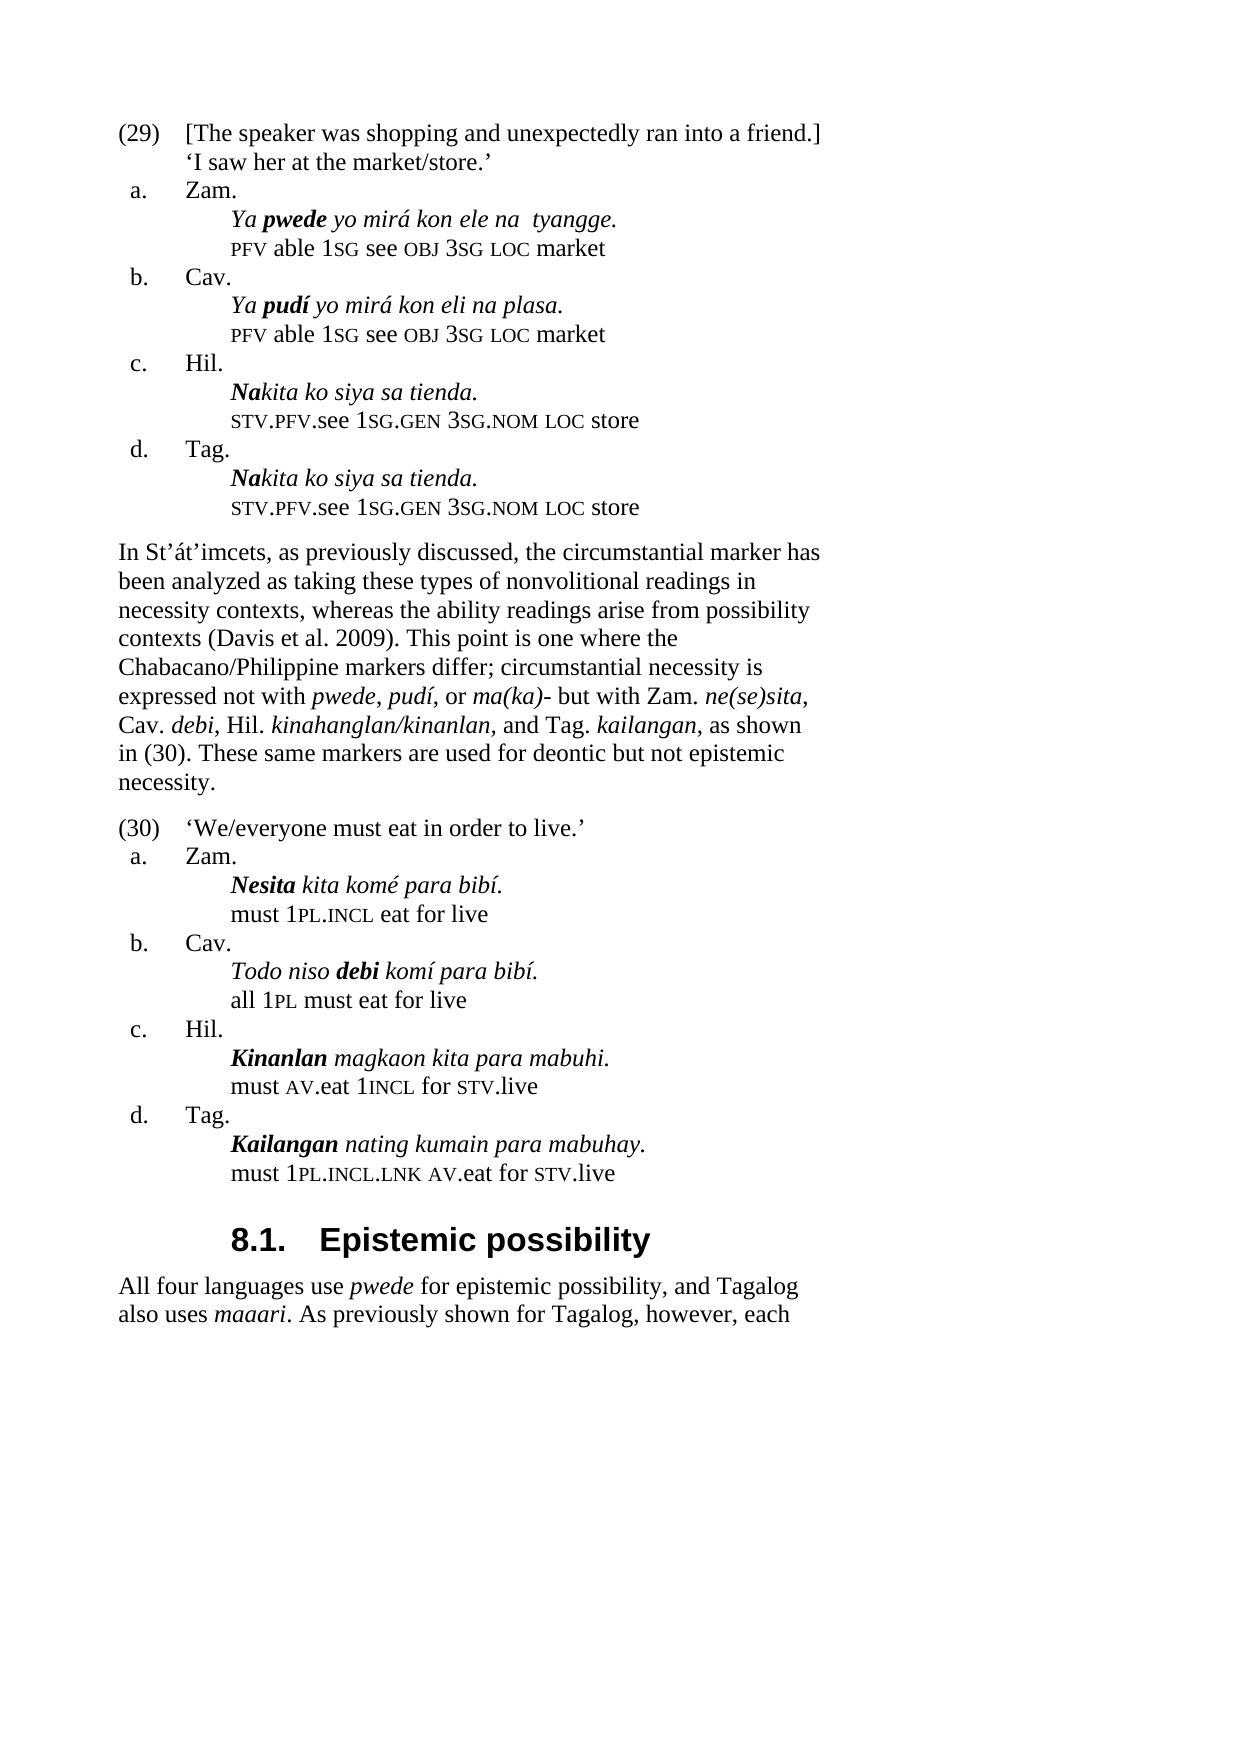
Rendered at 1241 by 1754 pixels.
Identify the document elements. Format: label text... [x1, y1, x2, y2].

list Epistemic possibility [231, 1220, 827, 1258]
text Kinanlan magkaon kita para mabuhi. [230, 1043, 827, 1071]
text All four languages use pwede for epistemic possibility, and Tagalog also uses maaari. As previously shown for Tagalog, however, each [118, 1271, 827, 1328]
list [The speaker was shopping and unexpectedly ran into a friend.] [118, 118, 827, 147]
text all 1pl must eat for live [230, 985, 827, 1014]
text stv.pfv.see 1sg.gen 3sg.nom loc store [230, 406, 827, 434]
text Ya pudí yo mirá kon eli na plasa. [230, 291, 827, 319]
text In St’át’imcets, as previously discussed, the circumstantial marker has been analyzed as taking these types of nonvolitional readings in necessity contexts, whereas the ability readings arise from possibility contexts (Davis et al. 2009). This point is one where the Chabacano/Philippine markers differ; circumstantial necessity is expressed not with pwede, pudí, or ma(ka)- but with Zam. ne(se)sita, Cav. debi, Hil. kinahanglan/kinanlan, and Tag. kailangan, as shown in (30). These same markers are used for deontic but not epistemic necessity. [118, 537, 827, 796]
text must 1pl.incl.lnk av.eat for stv.live [231, 1158, 827, 1186]
text Nakita ko siya sa tienda. [230, 377, 827, 406]
text ‘I saw her at the market/store.’ [148, 147, 827, 176]
text Nakita ko siya sa tienda. [230, 463, 827, 492]
text Kailangan nating kumain para mabuhay. [230, 1129, 827, 1158]
list ‘We/everyone must eat in order to live.’ [118, 813, 827, 841]
list Hil. [130, 1014, 827, 1043]
list Zam. [130, 176, 827, 204]
text stv.pfv.see 1sg.gen 3sg.nom loc store [231, 492, 827, 521]
list Cav. [130, 928, 827, 956]
list Zam. [130, 841, 827, 870]
list Tag. [130, 434, 827, 463]
list Hil. [130, 348, 827, 377]
text must 1pl.incl eat for live [230, 899, 827, 928]
text pfv able 1sg see obj 3sg loc market [230, 319, 827, 348]
text Todo niso debi komí para bibí. [230, 956, 827, 985]
text pfv able 1sg see obj 3sg loc market [230, 233, 827, 262]
list Tag. [130, 1100, 827, 1129]
list Cav. [130, 262, 827, 291]
text must av.eat 1incl for stv.live [230, 1071, 827, 1100]
text Ya pwede yo mirá kon ele na tyangge. [230, 204, 827, 233]
text Nesita kita komé para bibí. [230, 870, 827, 899]
